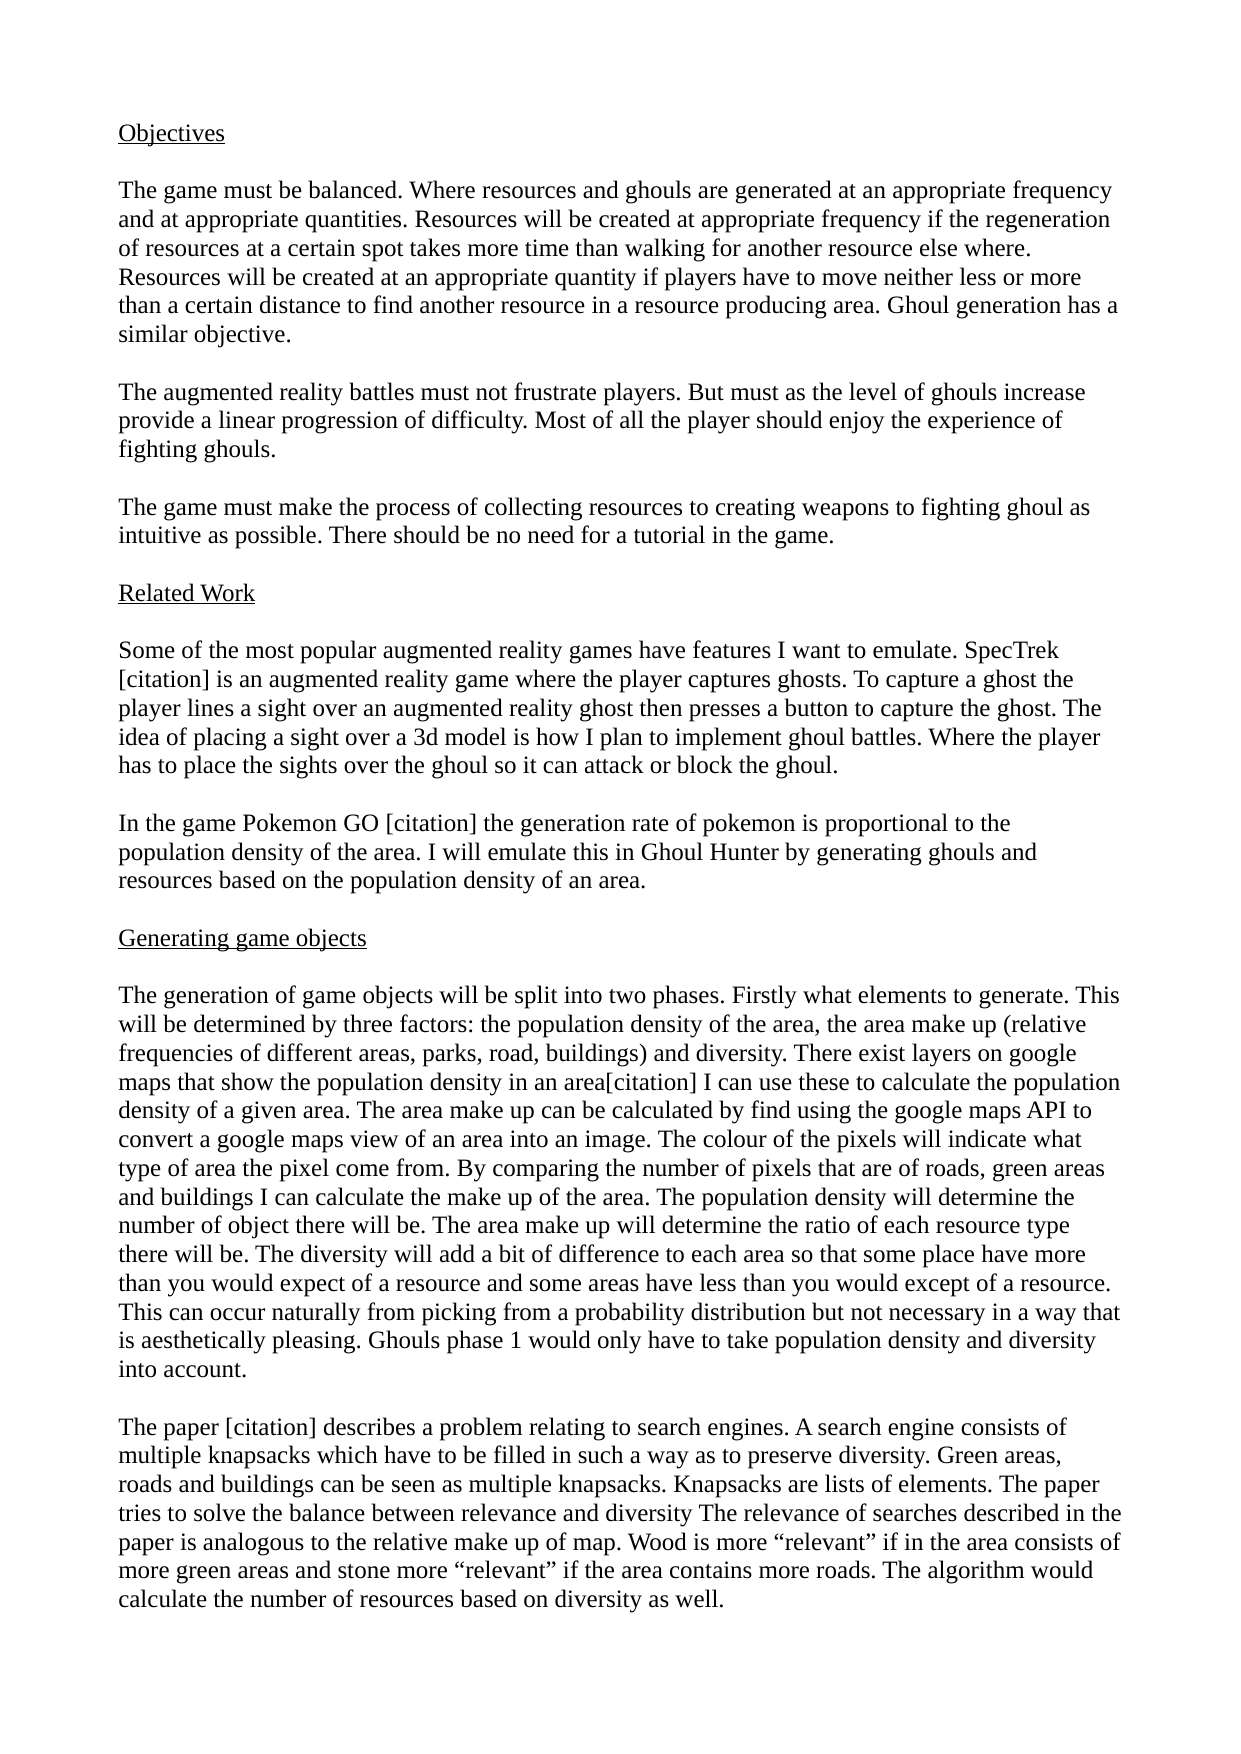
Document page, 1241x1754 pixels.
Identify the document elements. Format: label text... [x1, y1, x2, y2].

text In the game Pokemon GO [citation] the generation rate of pokemon is proportional to the population density of the area. I will emulate this in Ghoul Hunter by generating ghouls and resources based on the population density of an area. [118, 808, 1122, 894]
text The paper [citation] describes a problem relating to search engines. A search engine consists of multiple knapsacks which have to be filled in such a way as to preserve diversity. Green areas, roads and buildings can be seen as multiple knapsacks. Knapsacks are lists of elements. The paper tries to solve the balance between relevance and diversity The relevance of searches described in the paper is analogous to the relative make up of map. Wood is more “relevant” if in the area consists of more green areas and stone more “relevant” if the area contains more roads. The algorithm would calculate the number of resources based on diversity as well. [118, 1412, 1122, 1613]
text Generating game objects [118, 923, 1122, 952]
text Some of the most popular augmented reality games have features I want to emulate. SpecTrek [citation] is an augmented reality game where the player captures ghosts. To capture a ghost the player lines a sight over an augmented reality ghost then presses a button to capture the ghost. The idea of placing a sight over a 3d model is how I plan to implement ghoul battles. Where the player has to place the sights over the ghoul so it can attack or block the ghoul. [118, 636, 1122, 779]
text The generation of game objects will be split into two phases. Firstly what elements to generate. This will be determined by three factors: the population density of the area, the area make up (relative frequencies of different areas, parks, road, buildings) and diversity. There exist layers on google maps that show the population density in an area[citation] I can use these to calculate the population density of a given area. The area make up can be calculated by find using the google maps API to convert a google maps view of an area into an image. The colour of the pixels will indicate what type of area the pixel come from. By comparing the number of pixels that are of roads, green areas and buildings I can calculate the make up of the area. The population density will determine the number of object there will be. The area make up will determine the ratio of each resource type there will be. The diversity will add a bit of difference to each area so that some place have more than you would expect of a resource and some areas have less than you would except of a resource. This can occur naturally from picking from a probability distribution but not necessary in a way that is aesthetically pleasing. Ghouls phase 1 would only have to take population density and diversity into account. [118, 981, 1122, 1383]
text The augmented reality battles must not frustrate players. But must as the level of ghouls increase provide a linear progression of difficulty. Most of all the player should enjoy the experience of fighting ghouls. [118, 377, 1122, 463]
text Related Work [118, 578, 1122, 607]
text The game must be balanced. Where resources and ghouls are generated at an appropriate frequency and at appropriate quantities. Resources will be created at appropriate frequency if the regeneration of resources at a certain spot takes more time than walking for another resource else where. Resources will be created at an appropriate quantity if players have to move neither less or more than a certain distance to find another resource in a resource producing area. Ghoul generation has a similar objective. [118, 176, 1122, 348]
text Objectives [118, 118, 1122, 147]
text The game must make the process of collecting resources to creating weapons to fighting ghoul as intuitive as possible. There should be no need for a tutorial in the game. [118, 492, 1122, 549]
